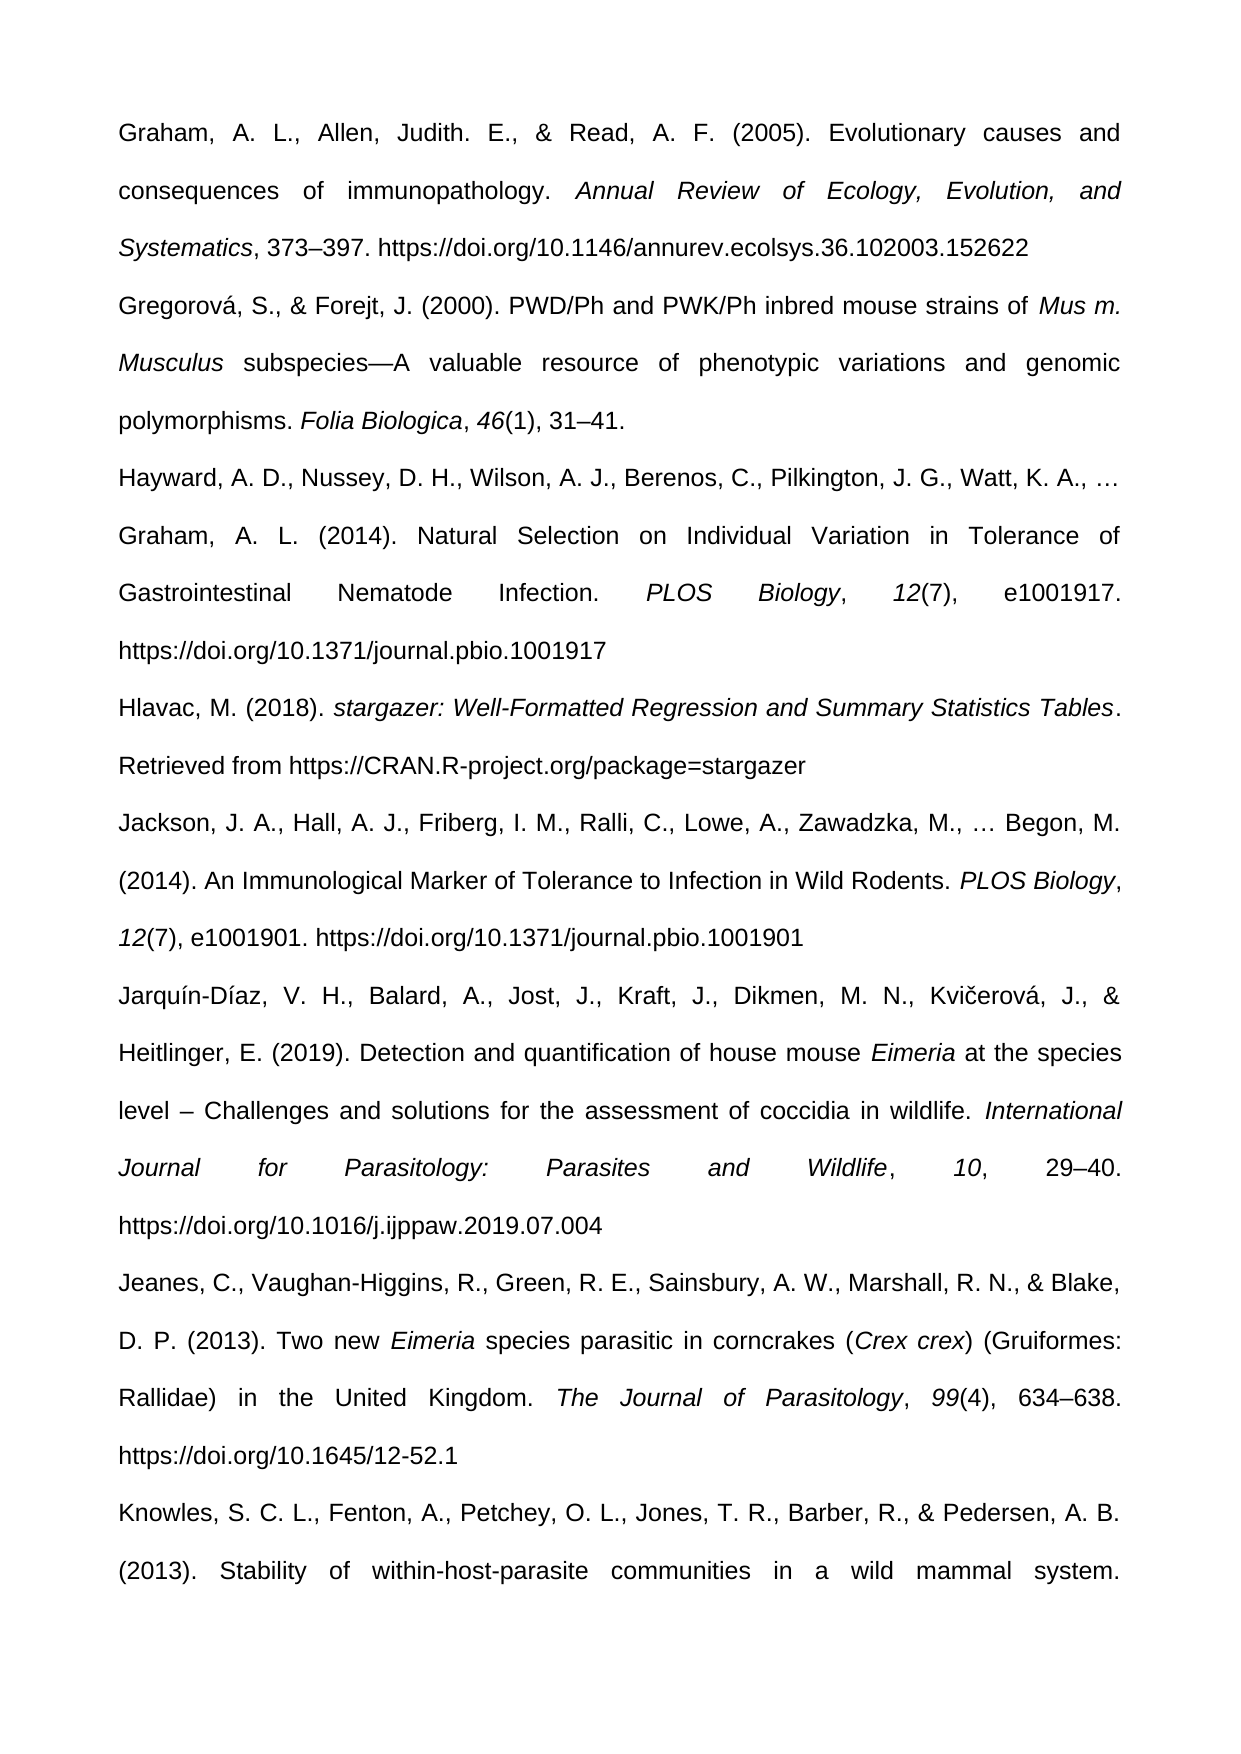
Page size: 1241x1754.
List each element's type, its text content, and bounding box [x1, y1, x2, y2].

text Hayward, A. D., Nussey, D. H., Wilson, A. J., Berenos, C., Pilkington, J. G., Watt, K. A., … Graham, A. L. (2014). Natural Selection on Individual Variation in Tolerance of Gastrointestinal Nematode Infection. PLOS Biology, 12(7), e1001917. https://doi.org/10.1371/journal.pbio.1001917 [118, 463, 1122, 664]
text Graham, A. L., Allen, Judith. E., & Read, A. F. (2005). Evolutionary causes and consequences of immunopathology. Annual Review of Ecology, Evolution, and Systematics, 373–397. https://doi.org/10.1146/annurev.ecolsys.36.102003.152622 [118, 118, 1122, 262]
text Jeanes, C., Vaughan-Higgins, R., Green, R. E., Sainsbury, A. W., Marshall, R. N., & Blake, D. P. (2013). Two new Eimeria species parasitic in corncrakes (Crex crex) (Gruiformes: Rallidae) in the United Kingdom. The Journal of Parasitology, 99(4), 634–638. https://doi.org/10.1645/12-52.1 [118, 1268, 1122, 1469]
text Jarquín-Díaz, V. H., Balard, A., Jost, J., Kraft, J., Dikmen, M. N., Kvičerová, J., & Heitlinger, E. (2019). Detection and quantification of house mouse Eimeria at the species level – Challenges and solutions for the assessment of coccidia in wildlife. International Journal for Parasitology: Parasites and Wildlife, 10, 29–40. https://doi.org/10.1016/j.ijppaw.2019.07.004 [118, 981, 1122, 1239]
text Hlavac, M. (2018). stargazer: Well-Formatted Regression and Summary Statistics Tables. Retrieved from https://CRAN.R-project.org/package=stargazer [118, 693, 1122, 779]
text Gregorová, S., & Forejt, J. (2000). PWD/Ph and PWK/Ph inbred mouse strains of Mus m. Musculus subspecies—A valuable resource of phenotypic variations and genomic polymorphisms. Folia Biologica, 46(1), 31–41. [118, 291, 1122, 434]
text Knowles, S. C. L., Fenton, A., Petchey, O. L., Jones, T. R., Barber, R., & Pedersen, A. B. (2013). Stability of within-host-parasite communities in a wild mammal system. [118, 1498, 1122, 1584]
text Jackson, J. A., Hall, A. J., Friberg, I. M., Ralli, C., Lowe, A., Zawadzka, M., … Begon, M. (2014). An Immunological Marker of Tolerance to Infection in Wild Rodents. PLOS Biology, 12(7), e1001901. https://doi.org/10.1371/journal.pbio.1001901 [118, 808, 1122, 952]
